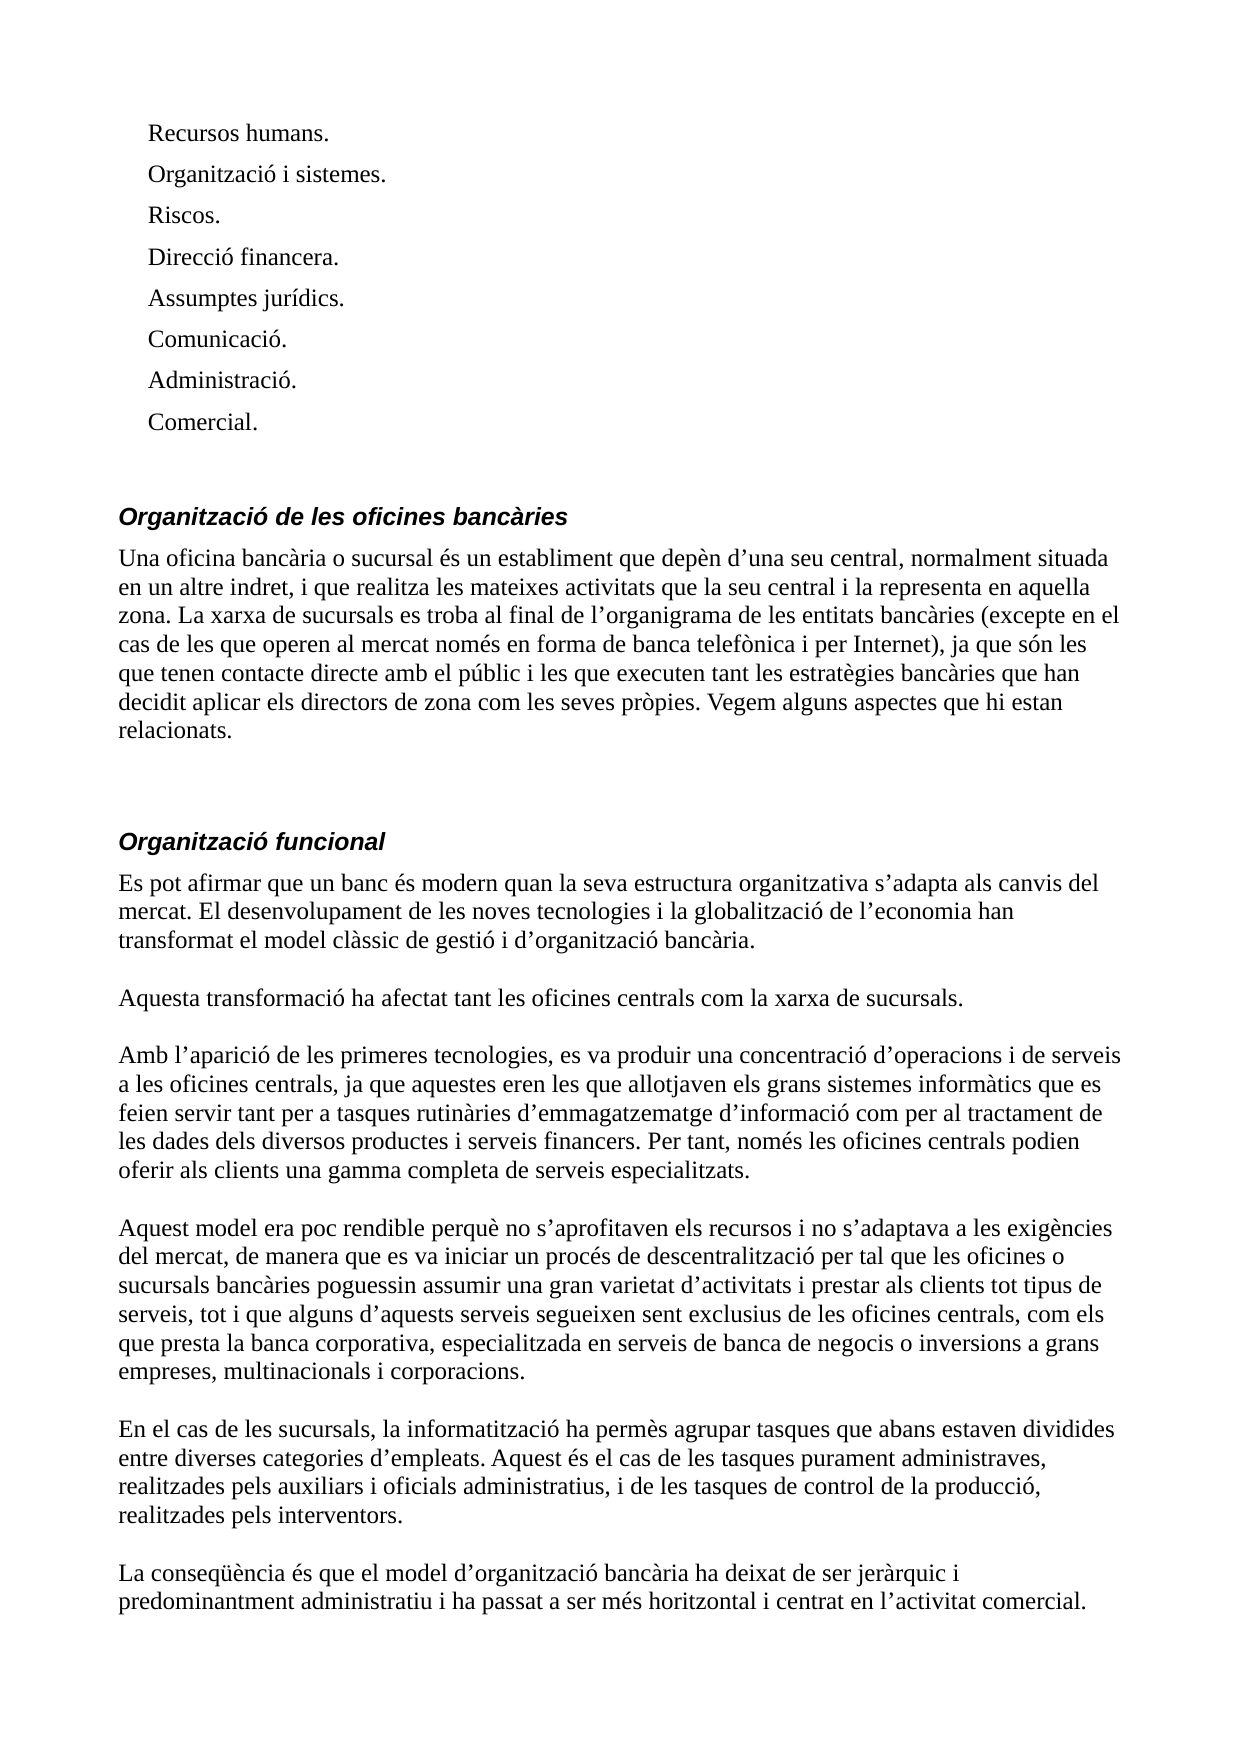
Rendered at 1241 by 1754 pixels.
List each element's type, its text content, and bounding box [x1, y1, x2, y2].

list Direcció financera. [148, 242, 1122, 271]
text Una oficina bancària o sucursal és un establiment que depèn d’una seu central, normalment situada en un altre indret, i que realitza les mateixes activitats que la seu central i la representa en aquella zona. La xarxa de sucursals es troba al final de l’organigrama de les entitats bancàries (excepte en el cas de les que operen al mercat només en forma de banca telefònica i per Internet), ja que són les que tenen contacte directe amb el públic i les que executen tant les estratègies bancàries que han decidit aplicar els directors de zona com les seves pròpies. Vegem alguns aspectes que hi estan relacionats. [118, 543, 1122, 744]
text La conseqüència és que el model d’organització bancària ha deixat de ser jeràrquic i predominantment administratiu i ha passat a ser més horitzontal i centrat en l’activitat comercial. [118, 1558, 1122, 1615]
text En el cas de les sucursals, la informatització ha permès agrupar tasques que abans estaven dividides entre diverses categories d’empleats. Aquest és el cas de les tasques purament administraves, realitzades pels auxiliars i oficials administratius, i de les tasques de control de la producció, realitzades pels interventors. [118, 1414, 1122, 1529]
text Aquest model era poc rendible perquè no s’aprofitaven els recursos i no s’adaptava a les exigències del mercat, de manera que es va iniciar un procés de descentralització per tal que les oficines o sucursals bancàries poguessin assumir una gran varietat d’activitats i prestar als clients tot tipus de serveis, tot i que alguns d’aquests serveis segueixen sent exclusius de les oficines centrals, com els que presta la banca corporativa, especialitzada en serveis de banca de negocis o inversions a grans empreses, multinacionals i corporacions. [118, 1213, 1122, 1385]
list Administració. [148, 366, 1122, 394]
text Es pot afirmar que un banc és modern quan la seva estructura organitzativa s’adapta als canvis del mercat. El desenvolupament de les noves tecnologies i la globalització de l’economia han transformat el model clàssic de gestió i d’organització bancària. [118, 868, 1122, 954]
text Aquesta transformació ha afectat tant les oficines centrals com la xarxa de sucursals. [118, 983, 1122, 1011]
list Assumptes jurídics. [148, 283, 1122, 312]
text Amb l’aparició de les primeres tecnologies, es va produir una concentració d’operacions i de serveis a les oficines centrals, ja que aquestes eren les que allotjaven els grans sistemes informàtics que es feien servir tant per a tasques rutinàries d’emmagatzematge d’informació com per al tractament de les dades dels diversos productes i serveis financers. Per tant, només les oficines centrals podien oferir als clients una gamma completa de serveis especialitzats. [118, 1040, 1122, 1184]
subtitle Organització funcional [118, 827, 1122, 855]
list Recursos humans. [148, 118, 1122, 147]
list Riscos. [148, 201, 1122, 229]
subtitle Organització de les oficines bancàries [118, 502, 1122, 530]
list Organització i sistemes. [148, 159, 1122, 188]
list Comunicació. [148, 324, 1122, 353]
list Comercial. [148, 407, 1122, 436]
